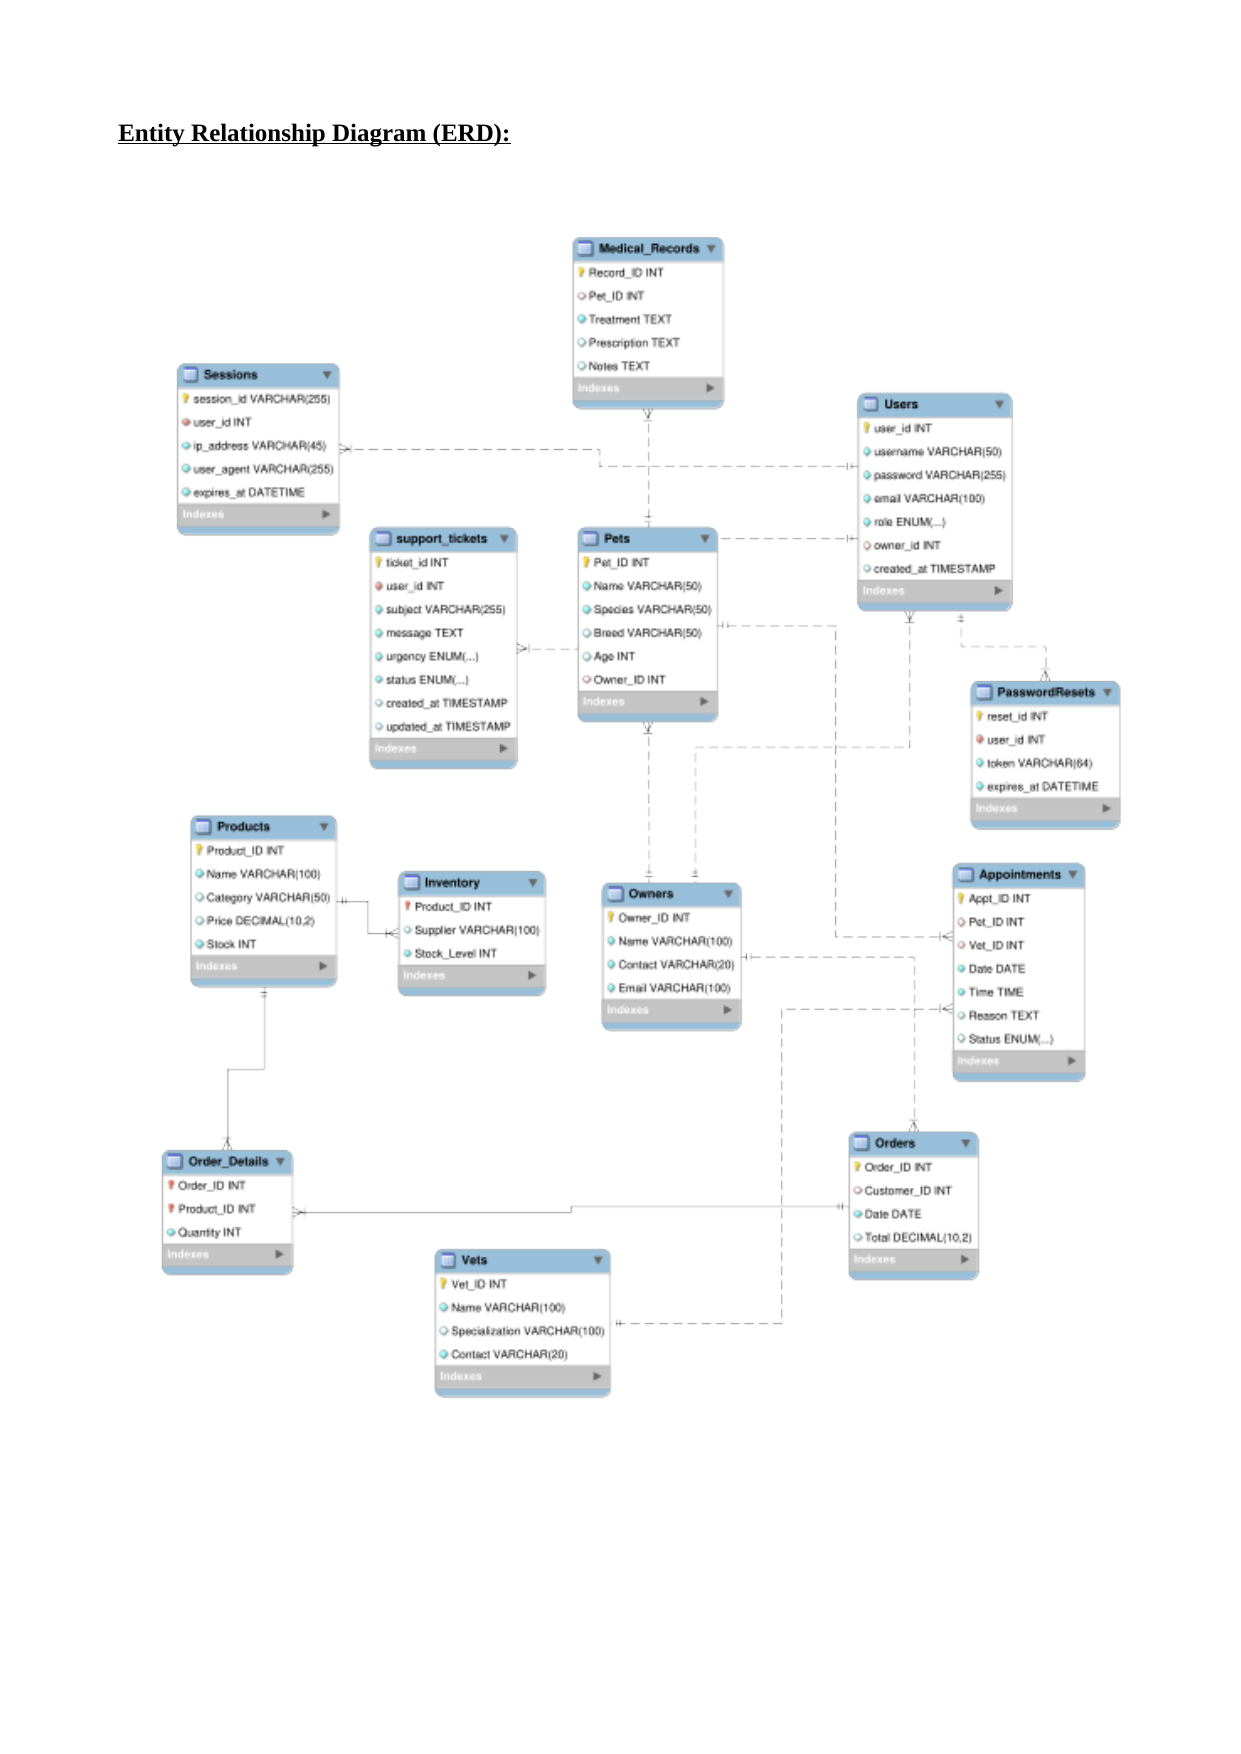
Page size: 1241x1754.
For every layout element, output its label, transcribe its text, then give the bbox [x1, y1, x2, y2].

text Entity Relationship Diagram (ERD): [118, 118, 1122, 147]
picture [118, 175, 1123, 1582]
